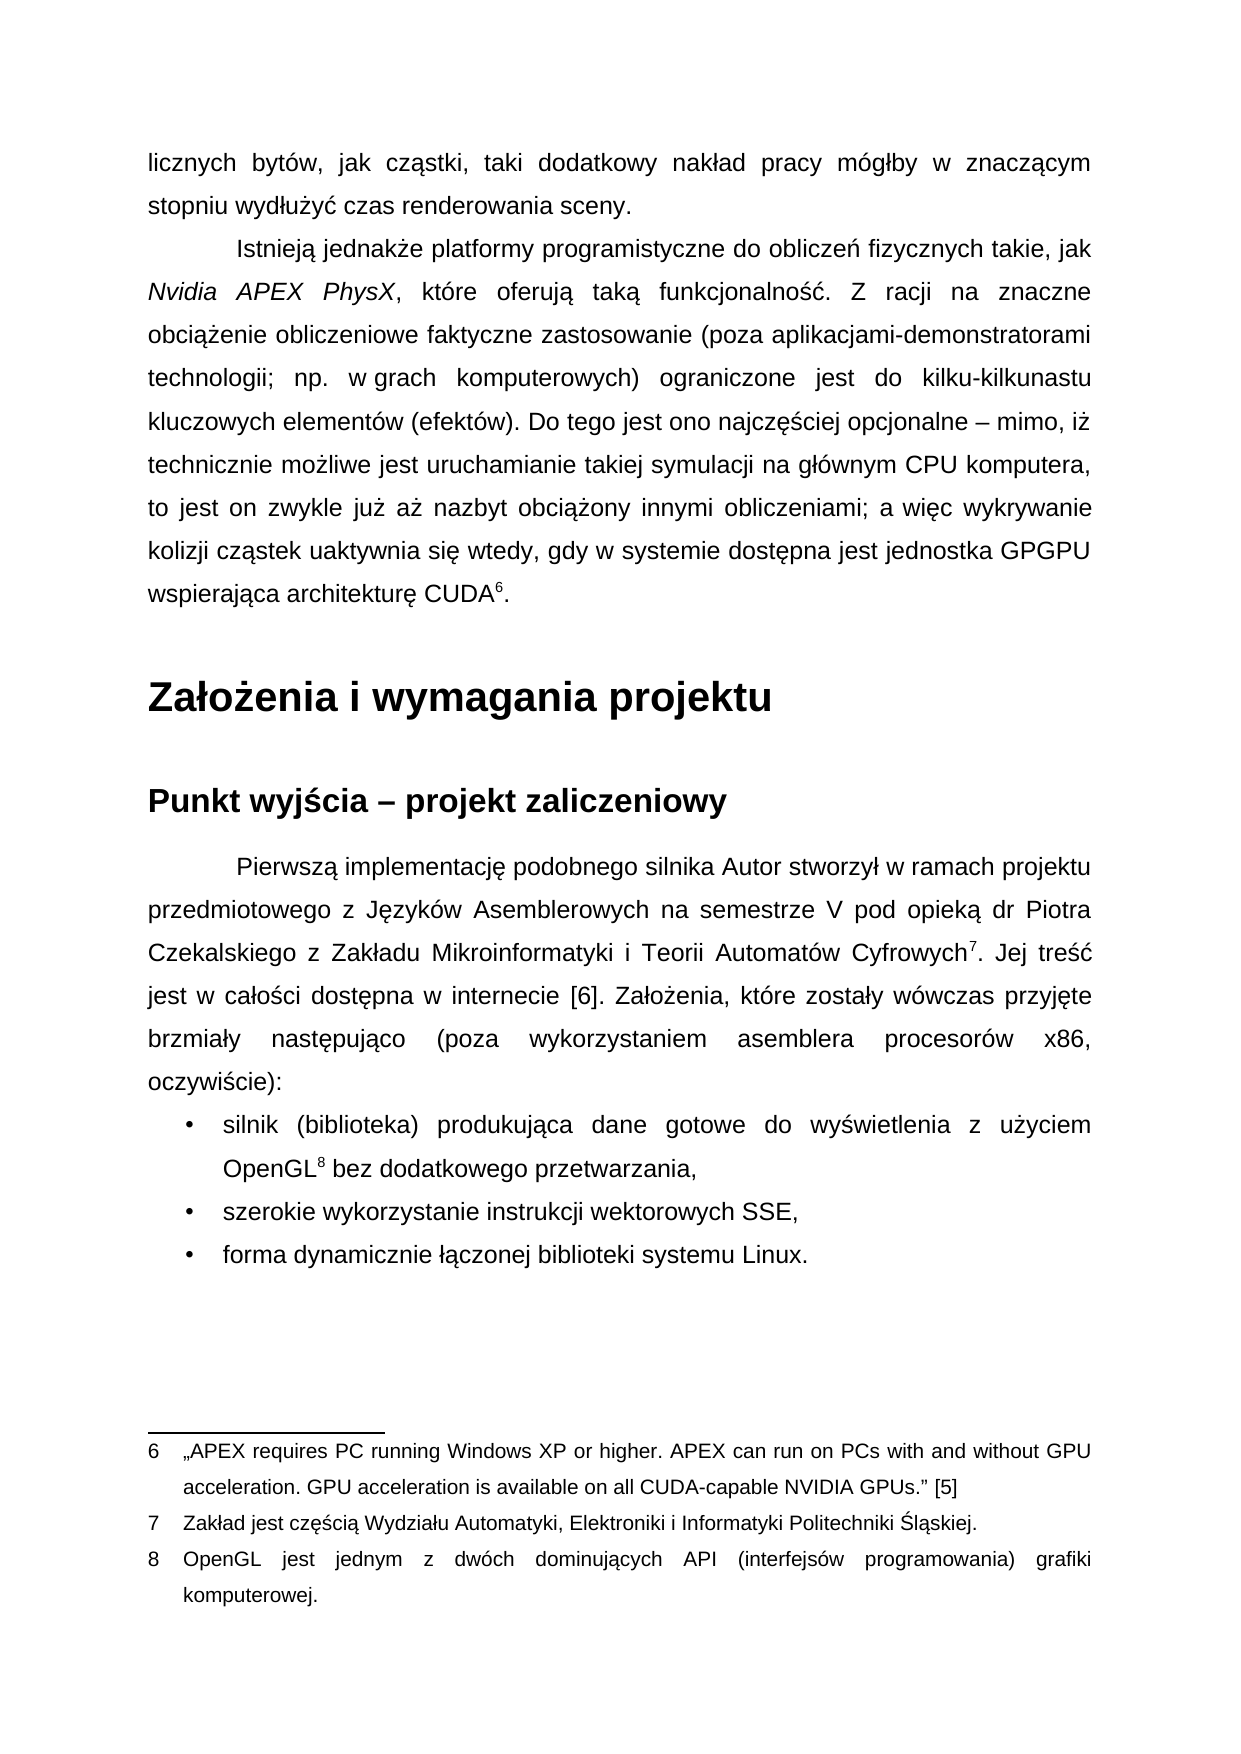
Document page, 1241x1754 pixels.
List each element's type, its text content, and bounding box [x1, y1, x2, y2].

list OpenGL jest jednym z dwóch dominujących API (interfejsów programowania) grafiki komputerowej. [148, 1546, 1092, 1606]
list forma dynamicznie łączonej biblioteki systemu Linux. [185, 1240, 1092, 1269]
text Zakład jest częścią Wydziału Automatyki, Elektroniki i Informatyki Politechniki Śląskiej. [148, 1511, 1092, 1534]
subtitle Założenia i wymagania projektu [148, 672, 1092, 720]
text licznych bytów, jak cząstki, taki dodatkowy nakład pracy mógłby w znaczącym stopniu wydłużyć czas renderowania sceny. [148, 148, 1092, 219]
text Istnieją jednakże platformy programistyczne do obliczeń fizycznych takie, jak Nvidia APEX PhysX, które oferują taką funkcjonalność. Z racji na znaczne obciążenie obliczeniowe faktyczne zastosowanie (poza aplikacjami-demonstratorami technologii; np. w grach komputerowych) ograniczone jest do kilku-kilkunastu kluczowych elementów (efektów). Do tego jest ono najczęściej opcjonalne – mimo, iż technicznie możliwe jest uruchamianie takiej symulacji na głównym CPU komputera, to jest on zwykle już aż nazbyt obciążony innymi obliczeniami; a więc wykrywanie kolizji cząstek uaktywnia się wtedy, gdy w systemie dostępna jest jednostka GPGPU wspierająca architekturę CUDA. [148, 234, 1092, 608]
list silnik (biblioteka) produkująca dane gotowe do wyświetlenia z użyciem OpenGL bez dodatkowego przetwarzania, [185, 1110, 1092, 1182]
list szerokie wykorzystanie instrukcji wektorowych SSE, [185, 1197, 1092, 1226]
subtitle Punkt wyjścia – projekt zaliczeniowy [148, 781, 1092, 820]
text Pierwszą implementację podobnego silnika Autor stworzył w ramach projektu przedmiotowego z Języków Asemblerowych na semestrze V pod opieką dr Piotra Czekalskiego z Zakładu Mikroinformatyki i Teorii Automatów Cyfrowych. Jej treść jest w całości dostępna w internecie [6]. Założenia, które zostały wówczas przyjęte brzmiały następująco (poza wykorzystaniem asemblera procesorów x86, oczywiście): [148, 852, 1092, 1096]
text „APEX requires PC running Windows XP or higher. APEX can run on PCs with and without GPU acceleration. GPU acceleration is available on all CUDA-capable NVIDIA GPUs.” [5] [148, 1439, 1092, 1498]
